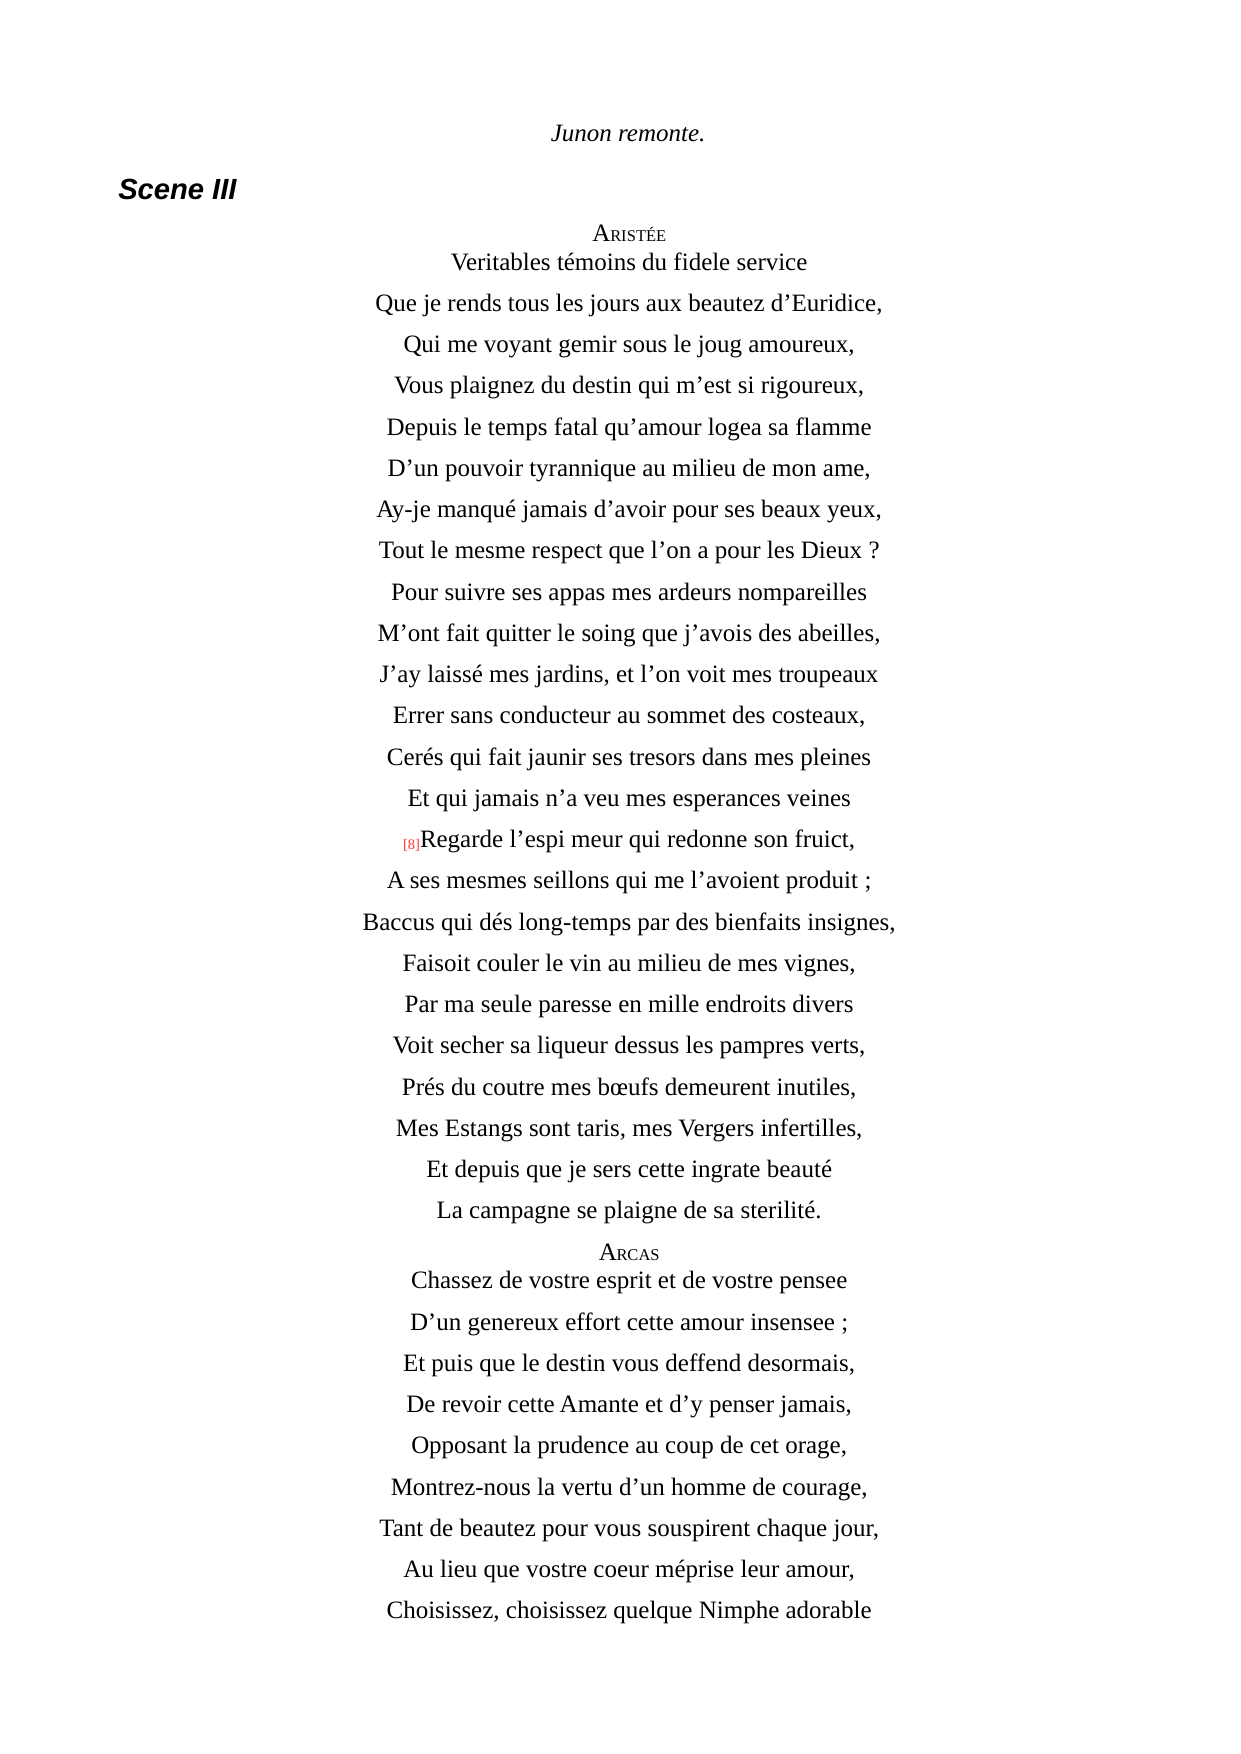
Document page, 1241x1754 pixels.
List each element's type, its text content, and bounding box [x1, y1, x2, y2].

text Arcas [118, 1237, 1122, 1265]
text Faisoit couler le vin au milieu de mes vignes, [118, 948, 1122, 977]
text Et puis que le destin vous deffend desormais, [118, 1348, 1122, 1377]
text D’un pouvoir tyrannique au milieu de mon ame, [118, 453, 1122, 482]
text Baccus qui dés long-temps par des bienfaits insignes, [118, 907, 1122, 935]
text [8]Regarde l’espi meur qui redonne son fruict, [118, 824, 1122, 853]
text Au lieu que vostre coeur méprise leur amour, [118, 1554, 1122, 1583]
text Vous plaignez du destin qui m’est si rigoureux, [118, 370, 1122, 399]
text Et depuis que je sers cette ingrate beauté [118, 1154, 1122, 1183]
text Errer sans conducteur au sommet des costeaux, [118, 700, 1122, 729]
text Pour suivre ses appas mes ardeurs nompareilles [118, 577, 1122, 605]
text A ses mesmes seillons qui me l’avoient produit ; [118, 865, 1122, 894]
text Qui me voyant gemir sous le joug amoureux, [118, 329, 1122, 358]
text Choisissez, choisissez quelque Nimphe adorable [118, 1595, 1122, 1624]
text Que je rends tous les jours aux beautez d’Euridice, [118, 288, 1122, 317]
text Junon remonte. [118, 118, 1122, 147]
text M’ont fait quitter le soing que j’avois des abeilles, [118, 618, 1122, 647]
text Ay-je manqué jamais d’avoir pour ses beaux yeux, [118, 494, 1122, 523]
text De revoir cette Amante et d’y penser jamais, [118, 1389, 1122, 1418]
text Tout le mesme respect que l’on a pour les Dieux ? [118, 535, 1122, 564]
text Chassez de vostre esprit et de vostre pensee [118, 1265, 1122, 1294]
text Et qui jamais n’a veu mes esperances veines [118, 783, 1122, 812]
text Veritables témoins du fidele service [118, 247, 1122, 275]
text La campagne se plaigne de sa sterilité. [118, 1195, 1122, 1224]
text Aristée [118, 218, 1122, 247]
text J’ay laissé mes jardins, et l’on voit mes troupeaux [118, 659, 1122, 688]
text Voit secher sa liqueur dessus les pampres verts, [118, 1030, 1122, 1059]
text Mes Estangs sont taris, mes Vergers infertilles, [118, 1113, 1122, 1142]
text D’un genereux effort cette amour insensee ; [118, 1307, 1122, 1335]
text Opposant la prudence au coup de cet orage, [118, 1430, 1122, 1459]
text Depuis le temps fatal qu’amour logea sa flamme [118, 412, 1122, 440]
subtitle Scene III [118, 172, 1122, 205]
text Par ma seule paresse en mille endroits divers [118, 989, 1122, 1018]
text Cerés qui fait jaunir ses tresors dans mes pleines [118, 742, 1122, 770]
text Prés du coutre mes bœufs demeurent inutiles, [118, 1072, 1122, 1100]
text Montrez-nous la vertu d’un homme de courage, [118, 1472, 1122, 1500]
text Tant de beautez pour vous souspirent chaque jour, [118, 1513, 1122, 1542]
